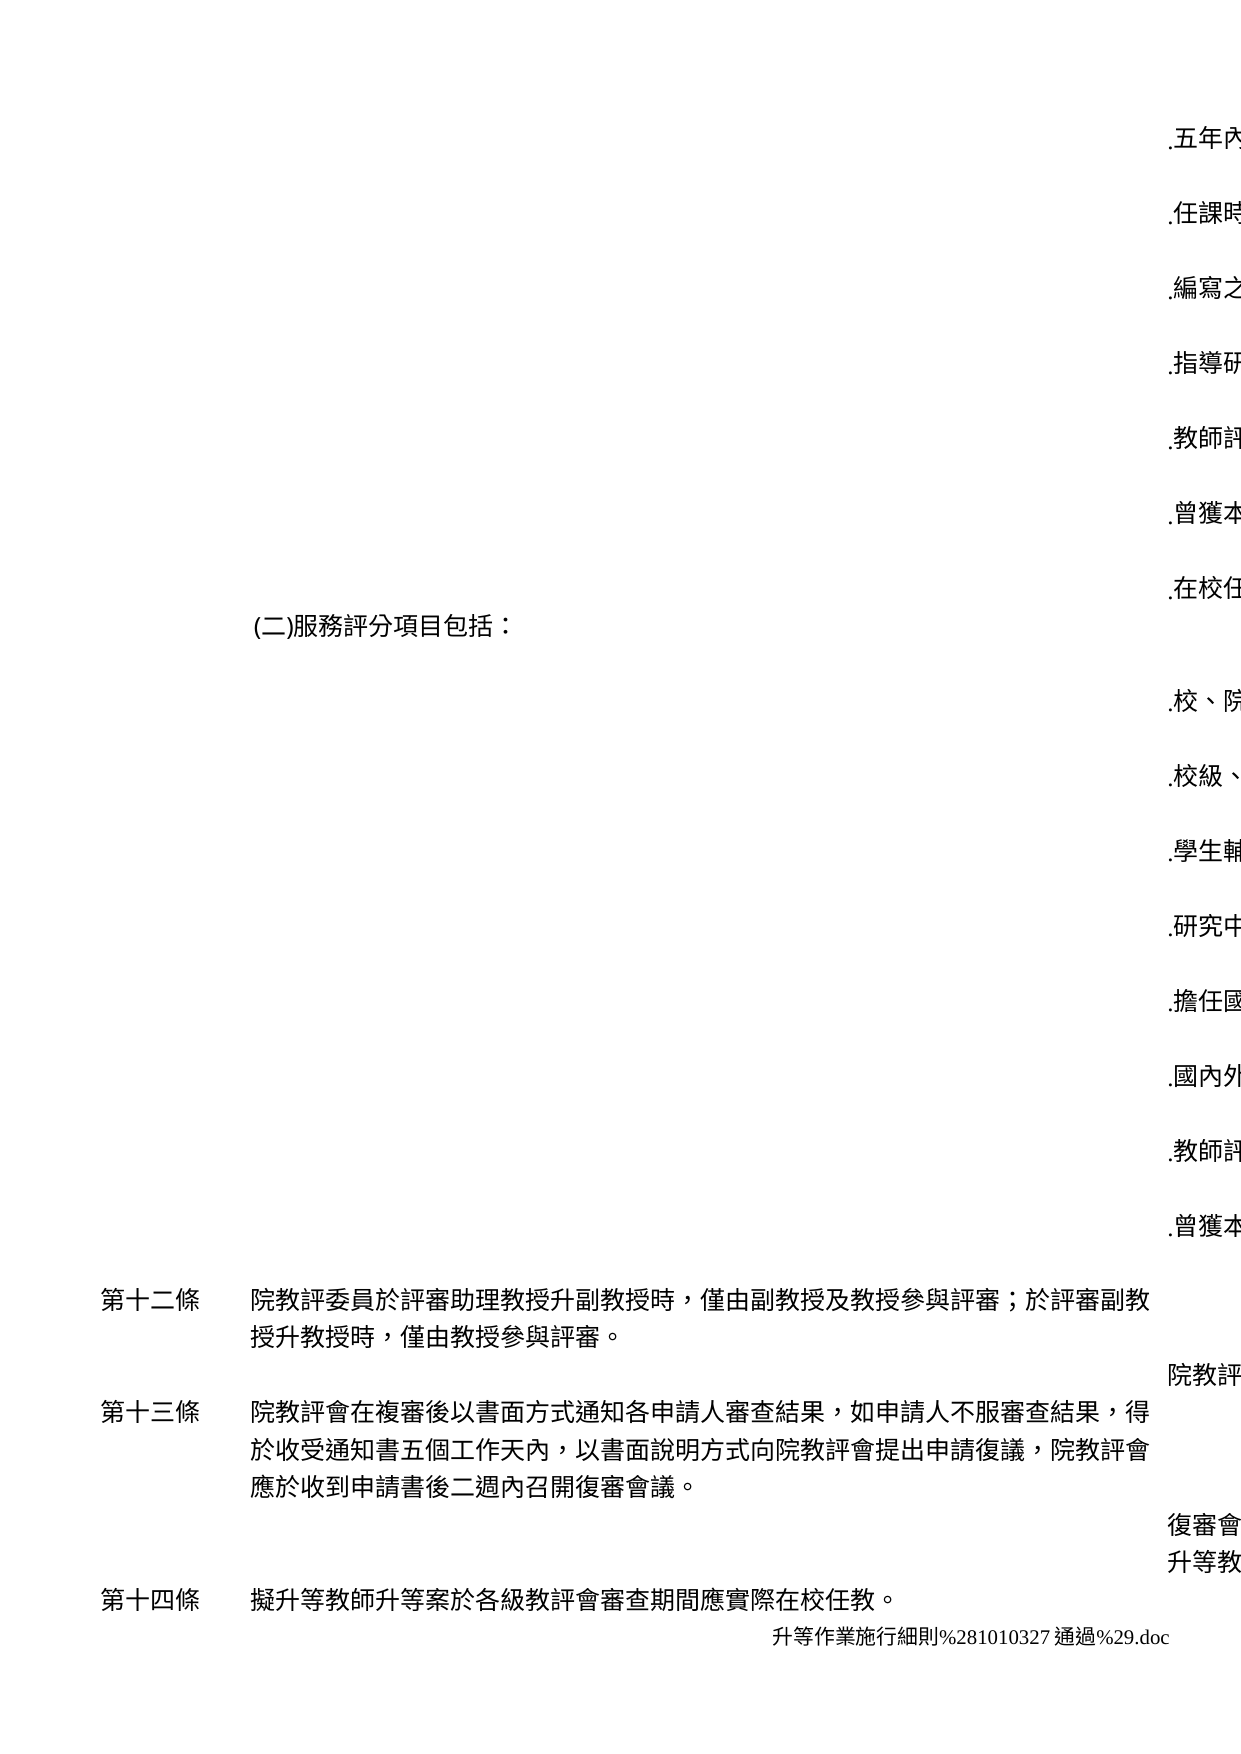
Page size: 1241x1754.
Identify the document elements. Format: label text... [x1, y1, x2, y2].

text 5.擔任國家考試典試工作。 [1167, 942, 1240, 1017]
list 院教評委員於評審助理教授升副教授時，僅由副教授及教授參與評審；於評審副教授升教授時，僅由教授參與評審。 [100, 1280, 1169, 1355]
text 6.國內外學術團體或學術會議之籌辦、參與；曾擔任學術刊物之籌辦審查、編輯等。 [1167, 1017, 1240, 1092]
text 8.曾獲本校績優導師獎或其他服務相關獎勵。 [1167, 1167, 1240, 1242]
text 7.在校任教年資。 [1167, 530, 1240, 605]
text 1.五年內所有教學評鑑結果。 [1167, 80, 1240, 155]
list 院教評會在複審後以書面方式通知各申請人審查結果，如申請人不服審查結果，得於收受通知書五個工作天內，以書面說明方式向院教評會提出申請復議，院教評會應於收到申請書後二週內召開復審會議。 [100, 1392, 1169, 1505]
text 院教評委員在評審升等複審作業時若不克出席，不得行使投票權，亦不得委託他人出席。 [1167, 1355, 1240, 1392]
text 復審會議經出席委員三分之二(含)以上通過，得變更原決審，復議以一次為限。 [1167, 1505, 1240, 1542]
text 6.曾獲本校傑出、優良教學獎或其他教學獎勵。 [1167, 455, 1240, 530]
text 2.任課時數、任教過之課程數目、教學大綱及教學理念、效果與課程之改進。 [1167, 155, 1240, 230]
text 1.校、院、系所行政事務。 [1167, 642, 1240, 717]
text 3.編寫之教科書與教材及其出版狀況。 [1167, 230, 1240, 305]
text 3.學生輔導之具體事蹟。 [1167, 792, 1240, 867]
text 2.校級、院級及系所各委員會之服務。 [1167, 717, 1240, 792]
text (二)服務評分項目包括： [141, 605, 1165, 642]
text 7.教師評量之服務評定結果。 [1167, 1092, 1240, 1167]
list 擬升等教師升等案於各級教評會審查期間應實際在校任教。 [100, 1580, 1169, 1617]
text 4.指導研究生論文或大學部專題，指導學生參展、參賽之具體成果。 [1167, 305, 1240, 380]
text 升等教師對於前項復議結果仍有異議者，得依本校教師申訴評議委員會組織及評議要點之規定，向該會提出申訴。 [1167, 1542, 1240, 1580]
text 5.教師評量之教學評定結果。 [1167, 380, 1240, 455]
text 4.研究中心、教學實驗室、研究實驗室之建立、規劃與管理。 [1167, 867, 1240, 942]
